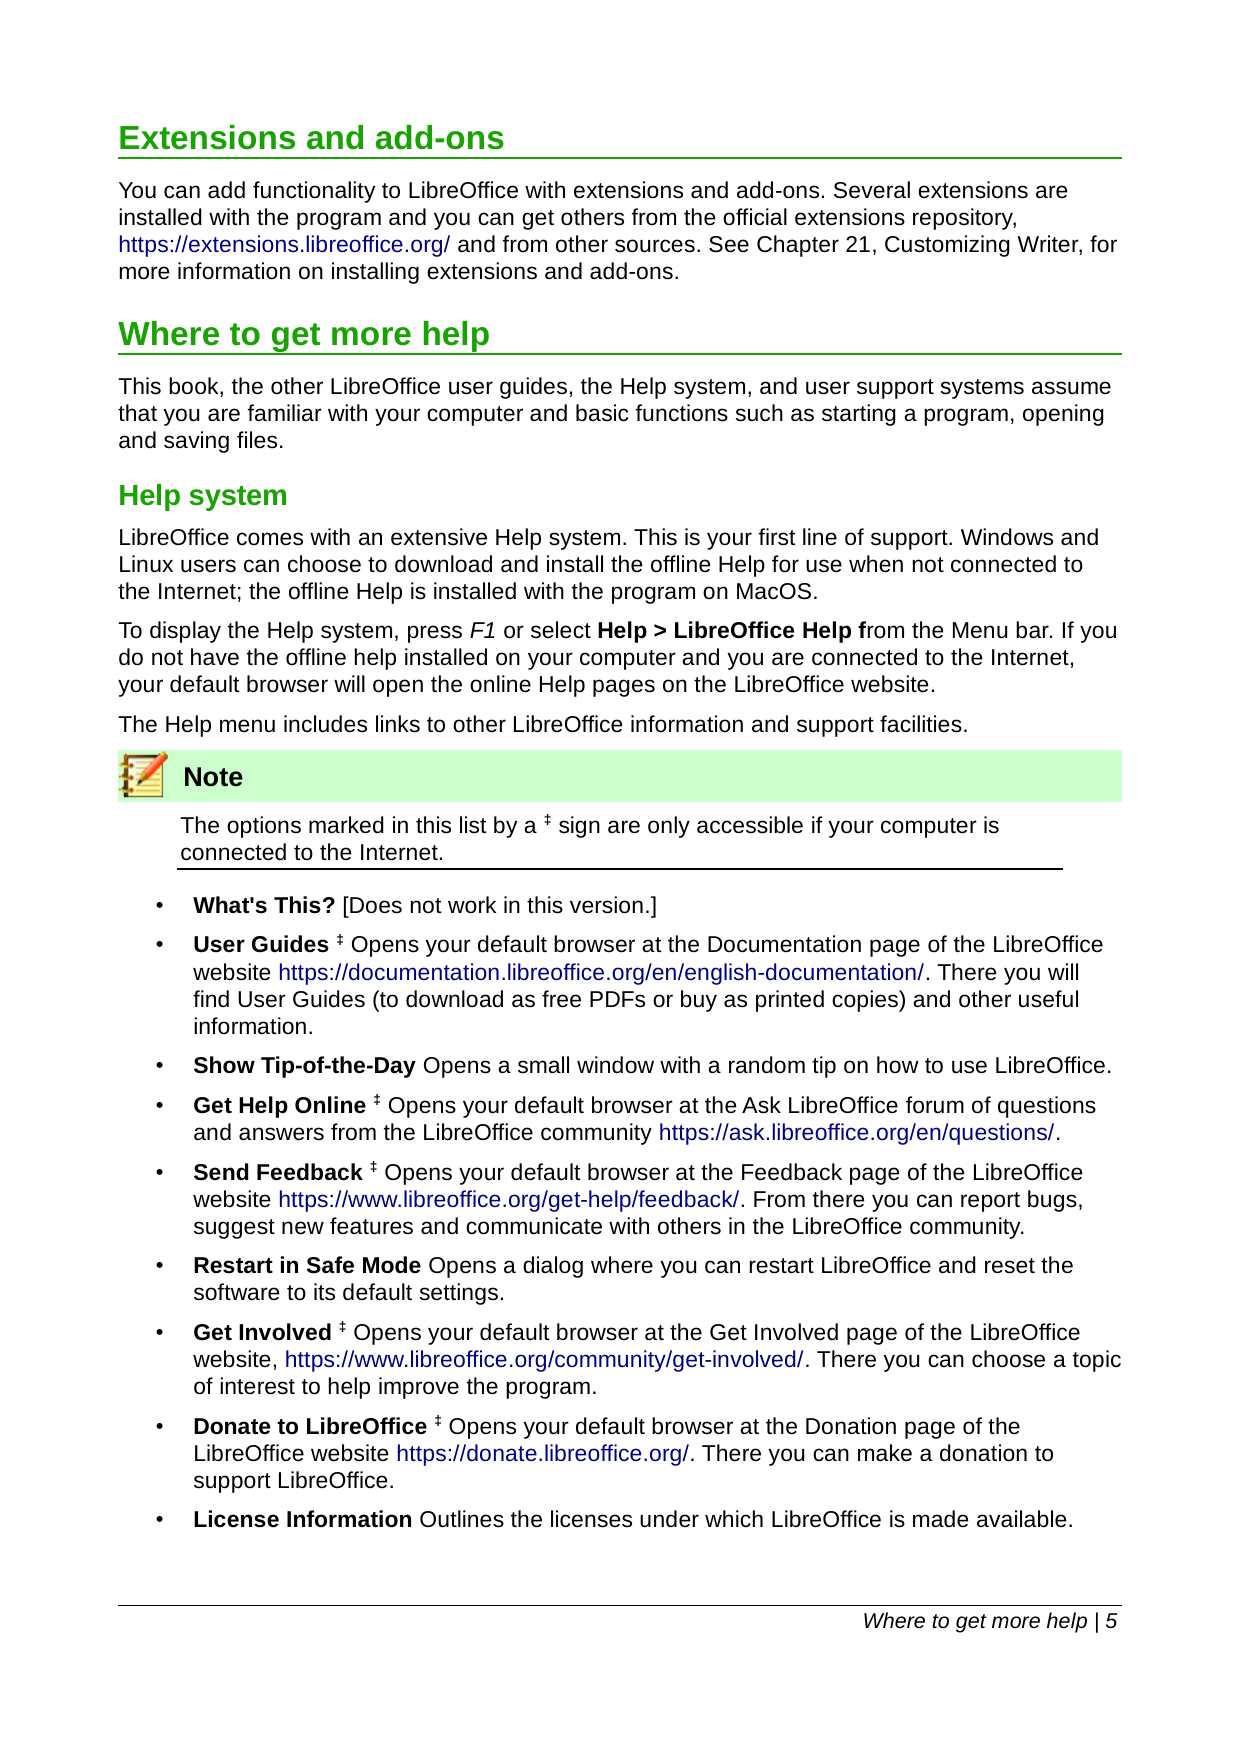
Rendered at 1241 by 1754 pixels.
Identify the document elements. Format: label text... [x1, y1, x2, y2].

list Send Feedback ‡ Opens your default browser at the Feedback page of the LibreOffice website https://www.libreoffice.org/get-help/feedback/. From there you can report bugs, suggest new features and communicate with others in the LibreOffice community. [156, 1158, 1122, 1239]
subtitle Extensions and add-ons [118, 118, 1122, 157]
subtitle Note [118, 750, 1122, 802]
picture [119, 750, 170, 801]
list What's This? [Does not work in this version.] [156, 891, 1122, 918]
list Restart in Safe Mode Opens a dialog where you can restart LibreOffice and reset the software to its default settings. [156, 1252, 1122, 1306]
text This book, the other LibreOffice user guides, the Help system, and user support systems assume that you are familiar with your computer and basic functions such as starting a program, opening and saving files. [118, 373, 1122, 454]
list User Guides ‡ Opens your default browser at the Documentation page of the LibreOffice website https://documentation.libreoffice.org/en/english-documentation/. There you will find User Guides (to download as free PDFs or buy as printed copies) and other useful information. [156, 931, 1122, 1039]
text You can add functionality to LibreOffice with extensions and add-ons. Several extensions are installed with the program and you can get others from the official extensions repository, https://extensions.libreoffice.org/ and from other sources. See Chapter 21, Customizing Writer, for more information on installing extensions and add-ons. [118, 176, 1122, 285]
list Show Tip-of-the-Day Opens a small window with a random tip on how to use LibreOffice. [156, 1052, 1122, 1079]
subtitle Help system [118, 477, 1122, 511]
list Get Help Online ‡ Opens your default browser at the Ask LibreOffice forum of questions and answers from the LibreOffice community https://ask.libreoffice.org/en/questions/. [156, 1091, 1122, 1145]
list License Information Outlines the licenses under which LibreOffice is made available. [156, 1506, 1122, 1533]
list Get Involved ‡ Opens your default browser at the Get Involved page of the LibreOffice website, https://www.libreoffice.org/community/get-involved/. There you can choose a topic of interest to help improve the program. [156, 1318, 1122, 1399]
text The Help menu includes links to other LibreOffice information and support facilities. [118, 710, 1122, 737]
list Donate to LibreOffice ‡ Opens your default browser at the Donation page of the LibreOffice website https://donate.libreoffice.org/. There you can make a donation to support LibreOffice. [156, 1412, 1122, 1493]
subtitle Where to get more help [118, 314, 1122, 353]
text The options marked in this list by a ‡ sign are only accessible if your computer is connected to the Internet. [177, 808, 1063, 868]
text To display the Help system, press F1 or select Help > LibreOffice Help from the Menu bar. If you do not have the offline help installed on your computer and you are connected to the Internet, your default browser will open the online Help pages on the LibreOffice website. [118, 617, 1122, 698]
text LibreOffice comes with an extensive Help system. This is your first line of support. Windows and Linux users can choose to download and install the offline Help for use when not connected to the Internet; the offline Help is installed with the program on MacOS. [118, 523, 1122, 604]
